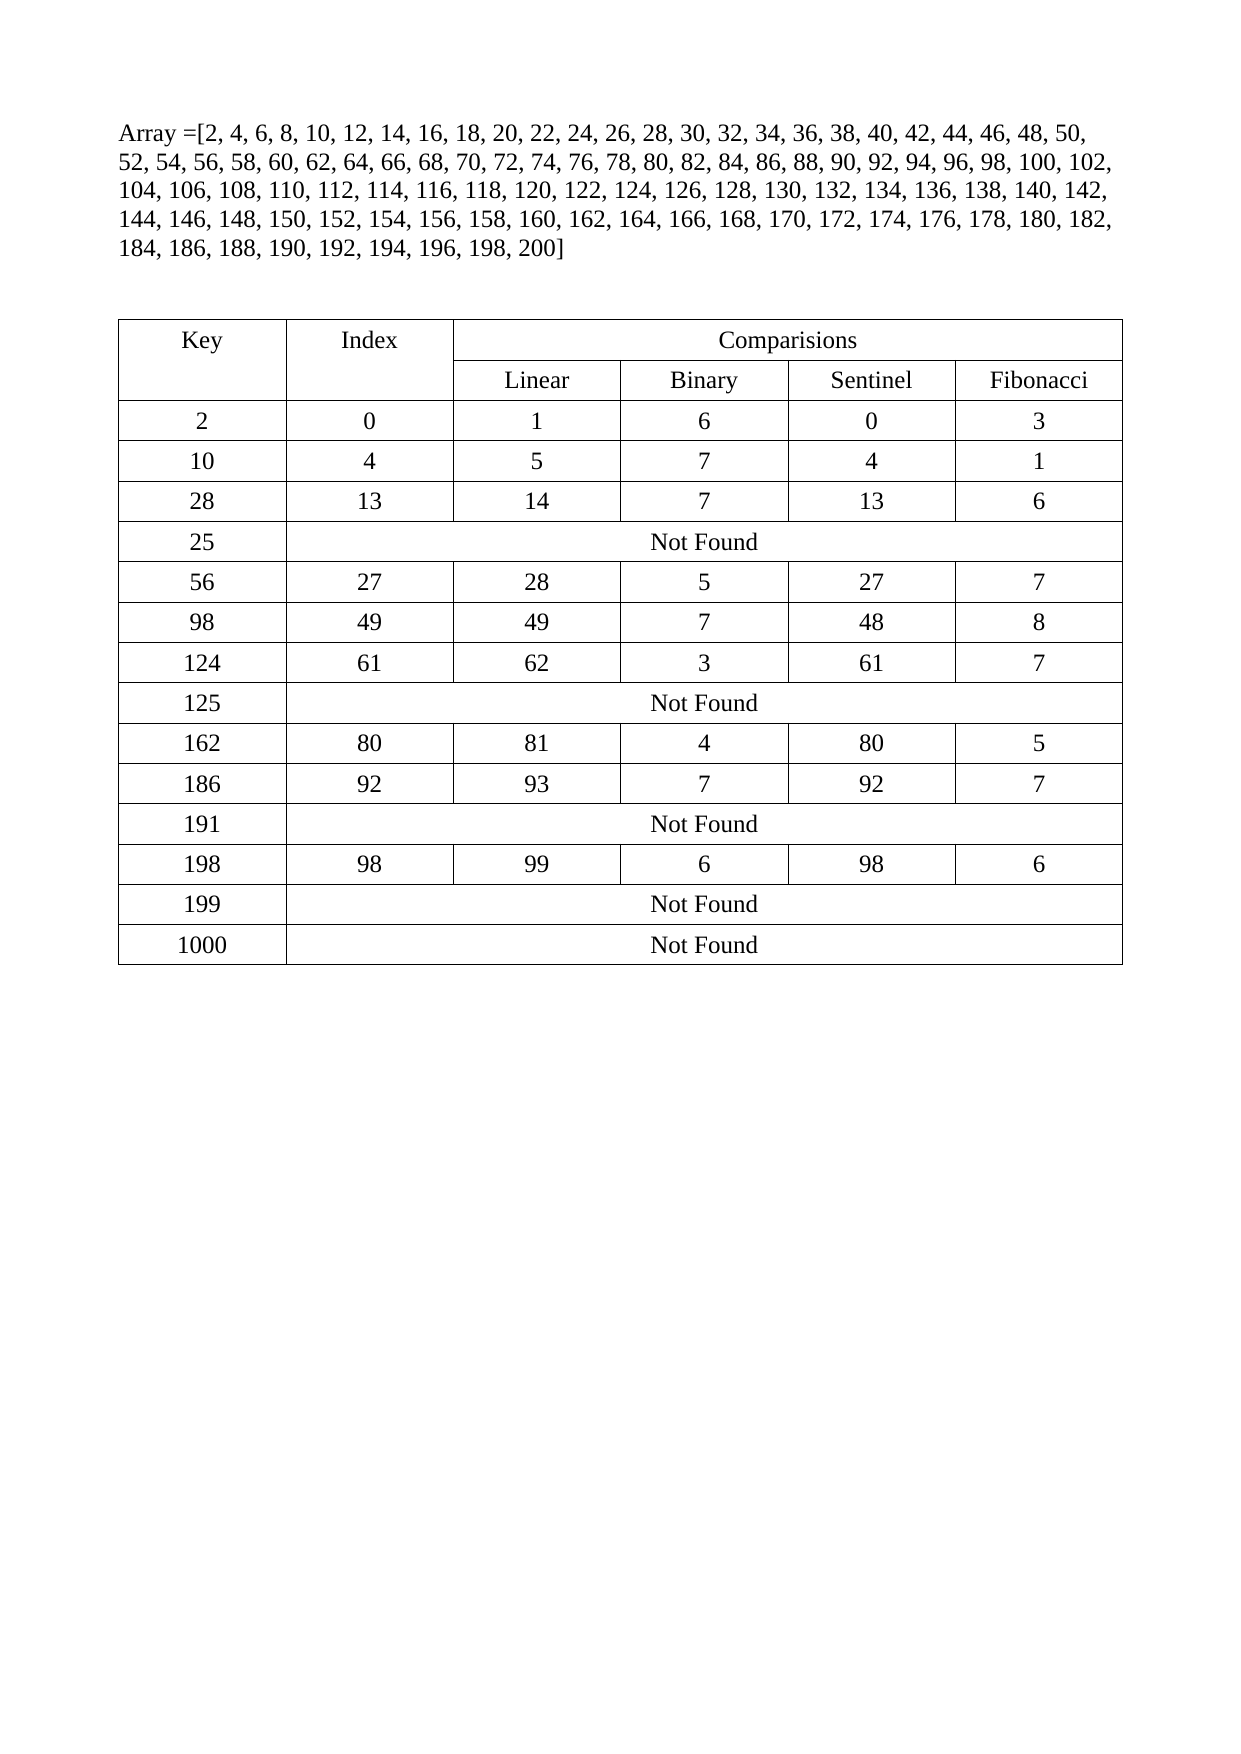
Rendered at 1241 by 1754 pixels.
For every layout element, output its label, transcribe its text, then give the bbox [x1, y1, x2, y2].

table_cell 5 [621, 562, 788, 602]
table_cell 13 [287, 482, 453, 521]
table_cell 80 [287, 724, 453, 763]
table_cell 10 [119, 441, 286, 481]
table_cell 8 [956, 603, 1122, 642]
table_cell 7 [956, 562, 1122, 602]
table_cell 7 [621, 441, 788, 481]
table_cell 1 [454, 401, 620, 440]
table_cell 5 [454, 441, 620, 481]
table_cell 0 [287, 401, 453, 440]
table_cell 7 [956, 643, 1122, 682]
table_cell 1000 [119, 925, 286, 964]
table_cell 13 [789, 482, 955, 521]
table_cell 124 [119, 643, 286, 682]
table_cell 27 [789, 562, 955, 602]
table_cell Not Found [287, 885, 1122, 924]
table_cell 186 [119, 764, 286, 803]
table_cell 1 [956, 441, 1122, 481]
table_cell 5 [956, 724, 1122, 763]
table_cell Binary [621, 361, 788, 400]
table_cell 14 [454, 482, 620, 521]
table_cell 4 [789, 441, 955, 481]
table_cell 62 [454, 643, 620, 682]
table_cell 49 [287, 603, 453, 642]
table_cell 4 [287, 441, 453, 481]
table_cell 92 [789, 764, 955, 803]
table_cell 56 [119, 562, 286, 602]
table_header Index [287, 320, 453, 400]
table_cell 162 [119, 724, 286, 763]
table_cell 4 [621, 724, 788, 763]
table_cell 7 [621, 603, 788, 642]
table_cell 25 [119, 522, 286, 561]
table_cell 92 [287, 764, 453, 803]
table_cell Not Found [287, 522, 1122, 561]
table_cell 6 [956, 845, 1122, 884]
table_cell 49 [454, 603, 620, 642]
table_cell 98 [119, 603, 286, 642]
table_cell 3 [956, 401, 1122, 440]
table_cell 191 [119, 804, 286, 843]
table_cell 28 [119, 482, 286, 521]
table_cell 7 [621, 482, 788, 521]
table_header Comparisions [454, 320, 1122, 360]
table_cell Fibonacci [956, 361, 1122, 400]
table_cell 198 [119, 845, 286, 884]
table_cell Not Found [287, 683, 1122, 722]
table_cell 28 [454, 562, 620, 602]
table_cell 125 [119, 683, 286, 722]
table_cell 2 [119, 401, 286, 440]
table_cell 199 [119, 885, 286, 924]
table_cell Not Found [287, 804, 1122, 843]
table_cell 80 [789, 724, 955, 763]
table_cell 7 [956, 764, 1122, 803]
table_cell Not Found [287, 925, 1122, 964]
table_header Key [119, 320, 286, 400]
table_cell 6 [621, 401, 788, 440]
table_cell Sentinel [789, 361, 955, 400]
table_cell 93 [454, 764, 620, 803]
table_cell 48 [789, 603, 955, 642]
table_cell 3 [621, 643, 788, 682]
table_cell 99 [454, 845, 620, 884]
text Array =[2, 4, 6, 8, 10, 12, 14, 16, 18, 20, 22, 24, 26, 28, 30, 32, 34, 36, 38, 40, 42, 44, 46, 48, 50, 52, 54, 56, 58, 60, 62, 64, 66, 68, 70, 72, 74, 76, 78, 80, 82, 84, 86, 88, 90, 92, 94, 96, 98, 100, 102, 104, 106, 108, 110, 112, 114, 116, 118, 120, 122, 124, 126, 128, 130, 132, 134, 136, 138, 140, 142, 144, 146, 148, 150, 152, 154, 156, 158, 160, 162, 164, 166, 168, 170, 172, 174, 176, 178, 180, 182, 184, 186, 188, 190, 192, 194, 196, 198, 200] [118, 118, 1122, 262]
table_cell 7 [621, 764, 788, 803]
table_cell 81 [454, 724, 620, 763]
table_cell 0 [789, 401, 955, 440]
table_cell 27 [287, 562, 453, 602]
table_cell 61 [287, 643, 453, 682]
table_cell Linear [454, 361, 620, 400]
table_cell 6 [956, 482, 1122, 521]
table_cell 98 [287, 845, 453, 884]
table_cell 61 [789, 643, 955, 682]
table_cell 98 [789, 845, 955, 884]
table_cell 6 [621, 845, 788, 884]
